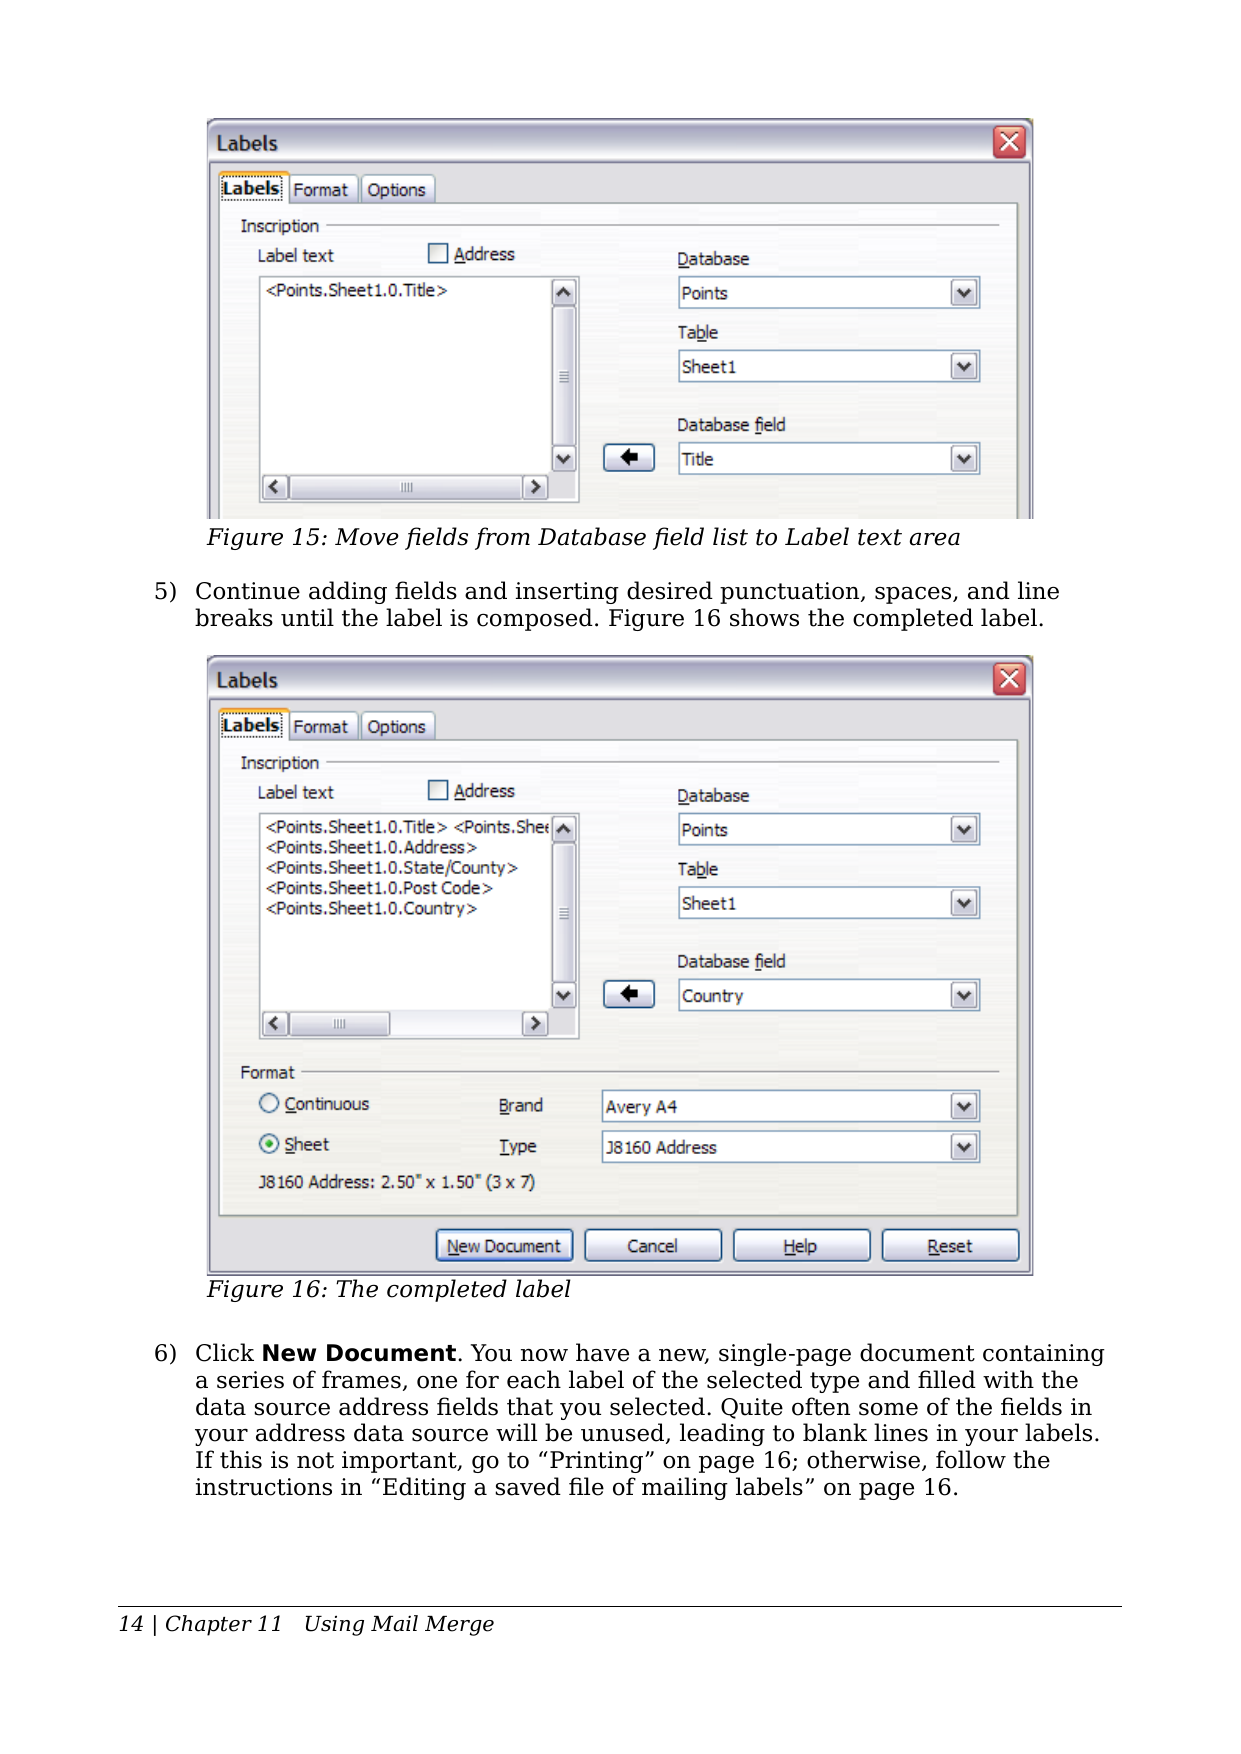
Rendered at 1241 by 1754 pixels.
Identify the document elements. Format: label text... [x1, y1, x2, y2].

list Click New Document. You now have a new, single‑page document containing a series of frames, one for each label of the selected type and filled with the data source address fields that you selected. Quite often some of the fields in your address data source will be unused, leading to blank lines in your labels. If this is not important, go to “Printing” on page 16; otherwise, follow the instructions in “Editing a saved file of mailing labels” on page 16. [177, 1341, 1122, 1501]
picture [206, 655, 1034, 1276]
text Figure 15: Move fields from Database field list to Label text area [207, 524, 1033, 551]
list Continue adding fields and inserting desired punctuation, spaces, and line breaks until the label is composed. Figure 16 shows the completed label. [177, 578, 1122, 631]
picture [206, 118, 1034, 519]
text Figure 16: The completed label [207, 1276, 1033, 1303]
